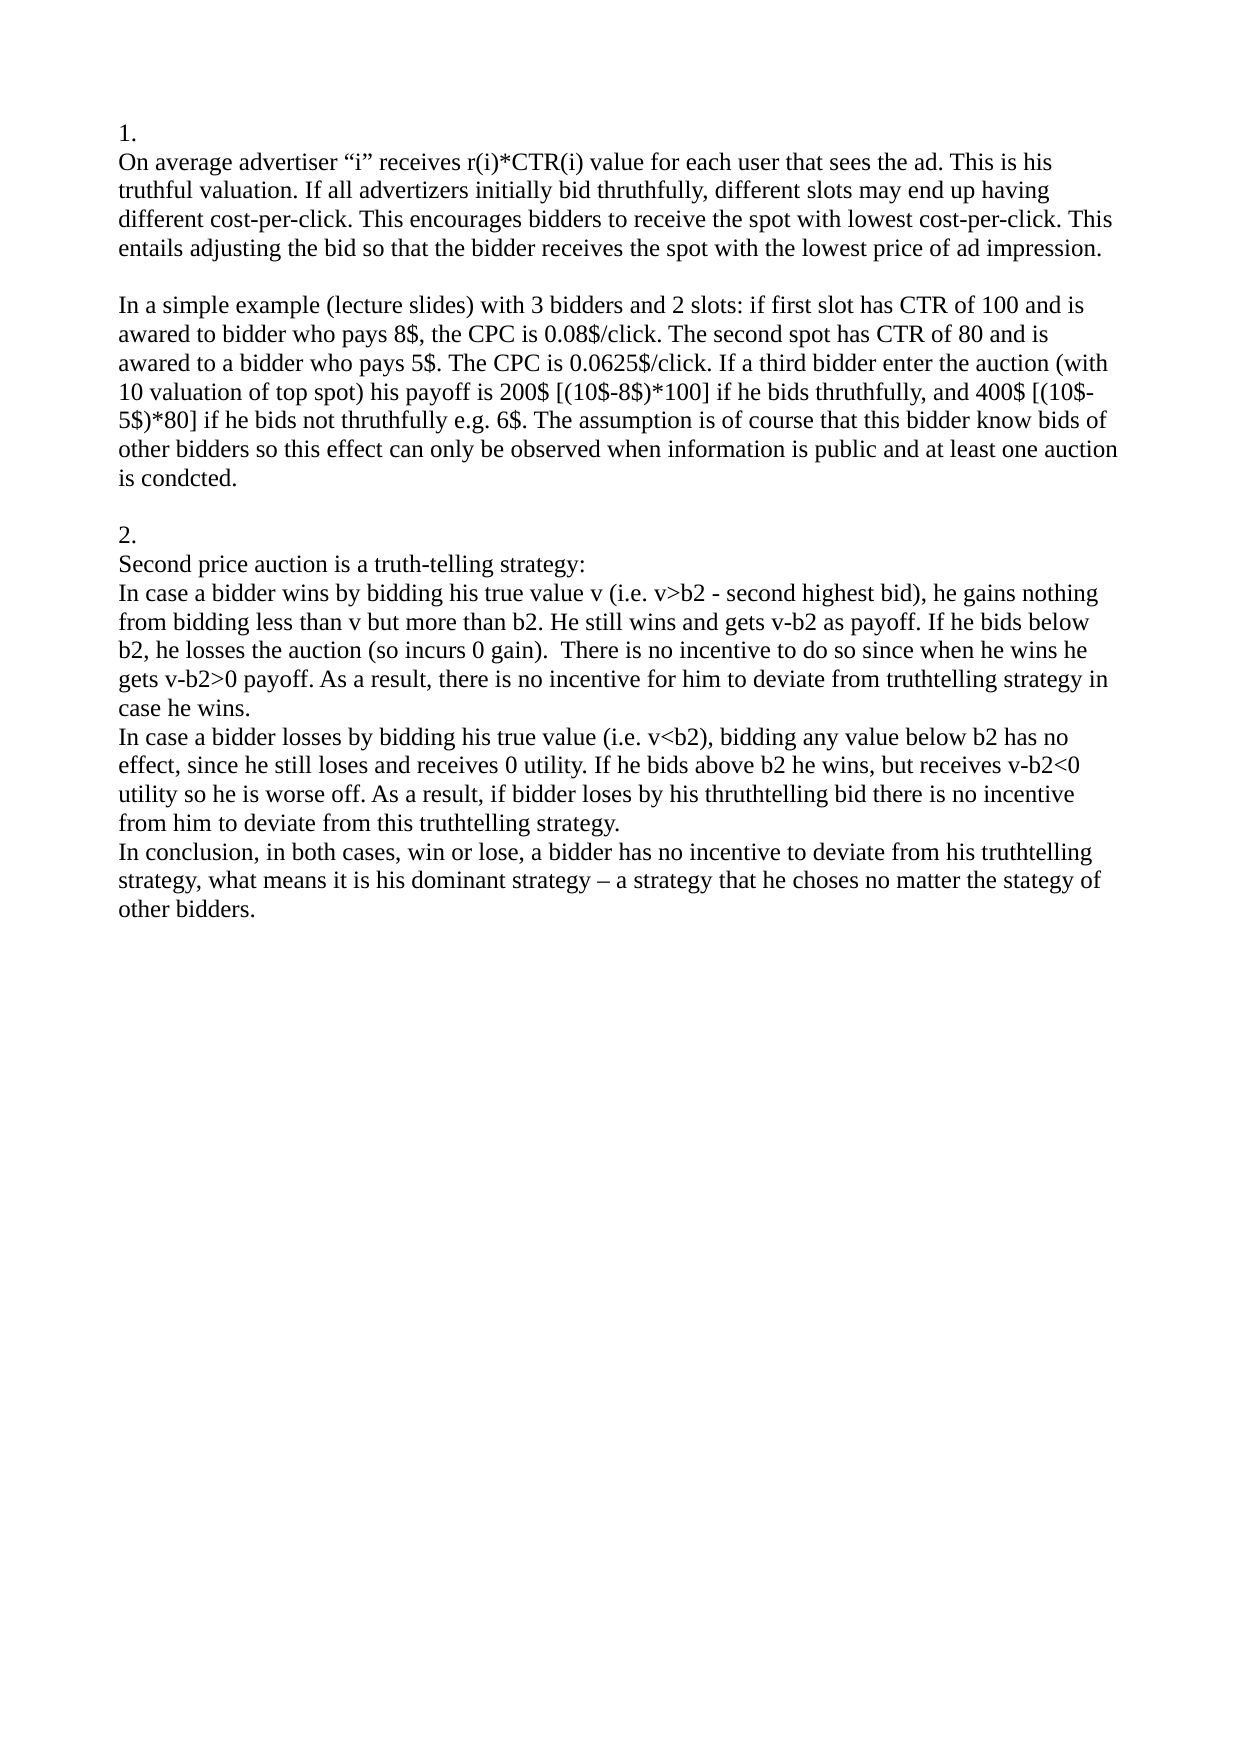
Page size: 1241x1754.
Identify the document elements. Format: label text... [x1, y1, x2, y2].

text Second price auction is a truth-telling strategy: [118, 549, 1122, 578]
text In conclusion, in both cases, win or lose, a bidder has no incentive to deviate from his truthtelling strategy, what means it is his dominant strategy – a strategy that he choses no matter the stategy of other bidders. [118, 837, 1122, 923]
text 2. [118, 521, 1122, 549]
text In case a bidder losses by bidding his true value (i.e. v<b2), bidding any value below b2 has no effect, since he still loses and receives 0 utility. If he bids above b2 he wins, but receives v-b2<0 utility so he is worse off. As a result, if bidder loses by his thruthtelling bid there is no incentive from him to deviate from this truthtelling strategy. [118, 722, 1122, 837]
text In a simple example (lecture slides) with 3 bidders and 2 slots: if first slot has CTR of 100 and is awared to bidder who pays 8$, the CPC is 0.08$/click. The second spot has CTR of 80 and is awared to a bidder who pays 5$. The CPC is 0.0625$/click. If a third bidder enter the auction (with 10 valuation of top spot) his payoff is 200$ [(10$-8$)*100] if he bids thruthfully, and 400$ [(10$-5$)*80] if he bids not thruthfully e.g. 6$. The assumption is of course that this bidder know bids of other bidders so this effect can only be observed when information is public and at least one auction is condcted. [118, 291, 1122, 492]
text 1. [118, 118, 1122, 147]
text On average advertiser “i” receives r(i)*CTR(i) value for each user that sees the ad. This is his truthful valuation. If all advertizers initially bid thruthfully, different slots may end up having different cost-per-click. This encourages bidders to receive the spot with lowest cost-per-click. This entails adjusting the bid so that the bidder receives the spot with the lowest price of ad impression. [118, 147, 1122, 262]
text In case a bidder wins by bidding his true value v (i.e. v>b2 - second highest bid), he gains nothing from bidding less than v but more than b2. He still wins and gets v-b2 as payoff. If he bids below b2, he losses the auction (so incurs 0 gain). There is no incentive to do so since when he wins he gets v-b2>0 payoff. As a result, there is no incentive for him to deviate from truthtelling strategy in case he wins. [118, 578, 1122, 722]
